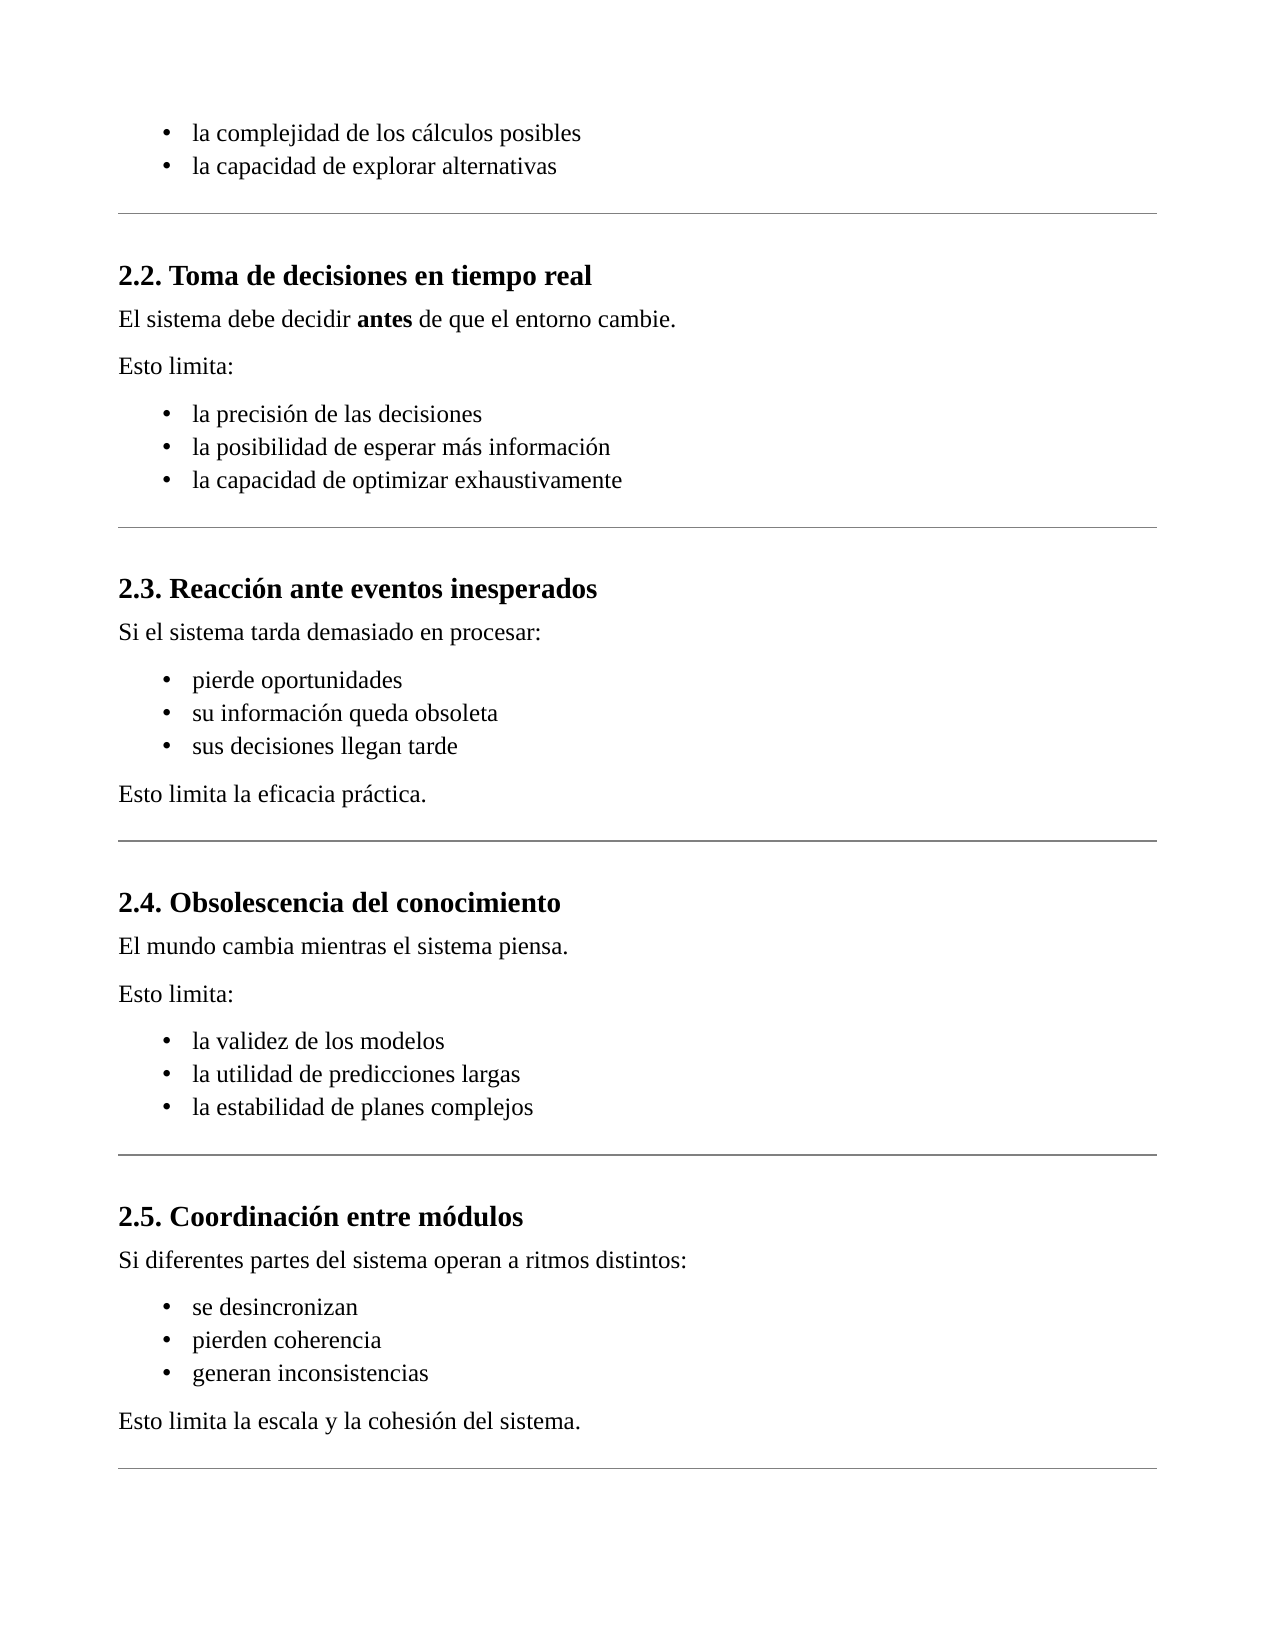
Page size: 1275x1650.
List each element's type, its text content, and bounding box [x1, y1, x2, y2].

list su información queda obsoleta [162, 698, 1157, 727]
text Esto limita la escala y la cohesión del sistema. [118, 1406, 1157, 1435]
list la capacidad de optimizar exhaustivamente [162, 465, 1157, 494]
list la posibilidad de esperar más información [162, 432, 1157, 461]
list sus decisiones llegan tarde [162, 731, 1157, 760]
subtitle 2.3. Reacción ante eventos inesperados [118, 571, 1157, 605]
list la capacidad de explorar alternativas [162, 151, 1157, 180]
text Esto limita: [118, 351, 1157, 380]
subtitle 2.5. Coordinación entre módulos [118, 1199, 1157, 1232]
text Esto limita la eficacia práctica. [118, 779, 1157, 807]
list pierde oportunidades [162, 665, 1157, 694]
list la estabilidad de planes complejos [162, 1092, 1157, 1121]
list la complejidad de los cálculos posibles [162, 118, 1157, 147]
text El mundo cambia mientras el sistema piensa. [118, 931, 1157, 960]
text Si el sistema tarda demasiado en procesar: [118, 617, 1157, 646]
text Esto limita: [118, 979, 1157, 1007]
list la validez de los modelos [162, 1026, 1157, 1055]
text Si diferentes partes del sistema operan a ritmos distintos: [118, 1245, 1157, 1274]
text El sistema debe decidir antes de que el entorno cambie. [118, 304, 1157, 332]
subtitle 2.4. Obsolescencia del conocimiento [118, 885, 1157, 919]
list pierden coherencia [162, 1326, 1157, 1354]
subtitle 2.2. Toma de decisiones en tiempo real [118, 258, 1157, 291]
list la utilidad de predicciones largas [162, 1059, 1157, 1088]
list se desincronizan [162, 1292, 1157, 1321]
list la precisión de las decisiones [162, 399, 1157, 428]
list generan inconsistencias [162, 1358, 1157, 1387]
